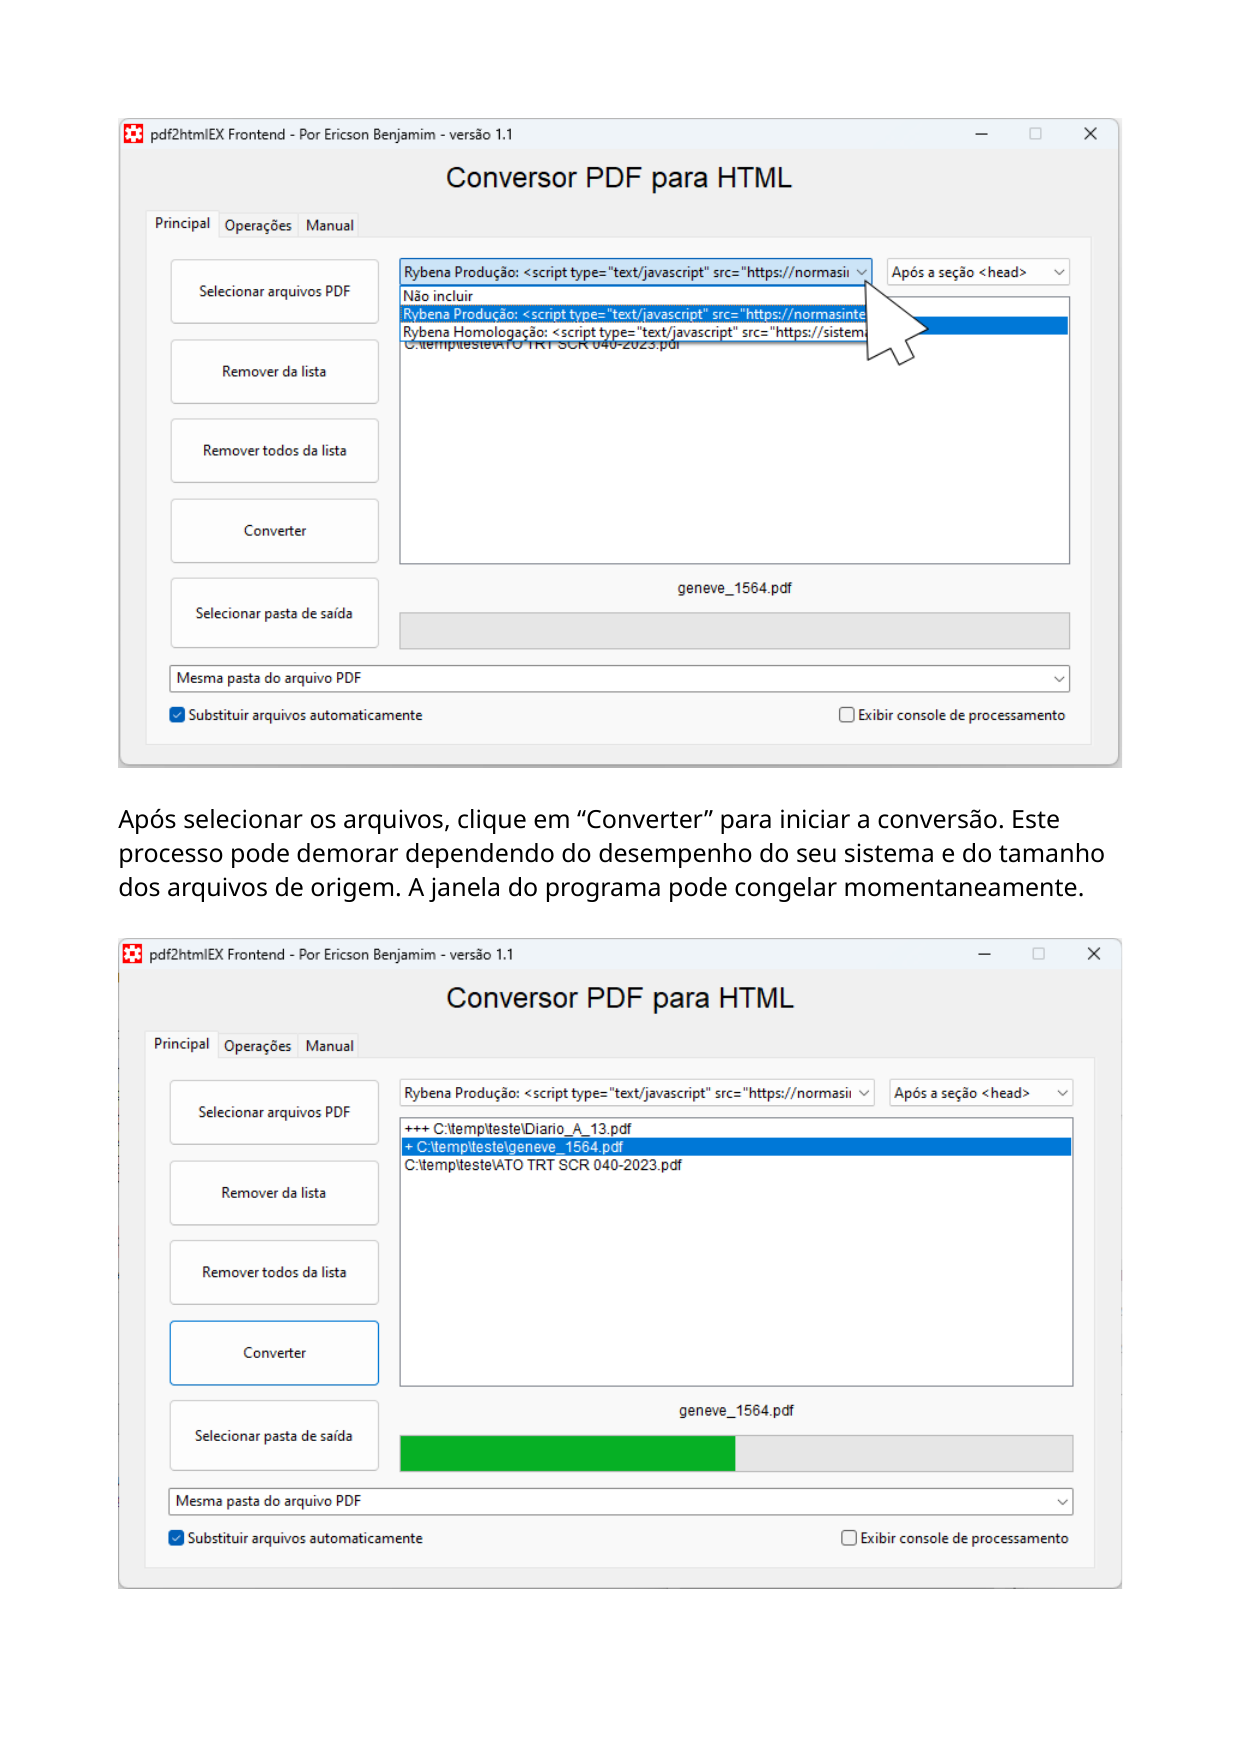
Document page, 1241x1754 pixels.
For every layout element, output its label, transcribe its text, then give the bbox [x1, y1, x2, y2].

text Após selecionar os arquivos, clique em “Converter” para iniciar a conversão. Este processo pode demorar dependendo do desempenho do seu sistema e do tamanho dos arquivos de origem. A janela do programa pode congelar momentaneamente. [118, 802, 1122, 904]
picture [118, 938, 1123, 1589]
picture [118, 118, 1123, 768]
